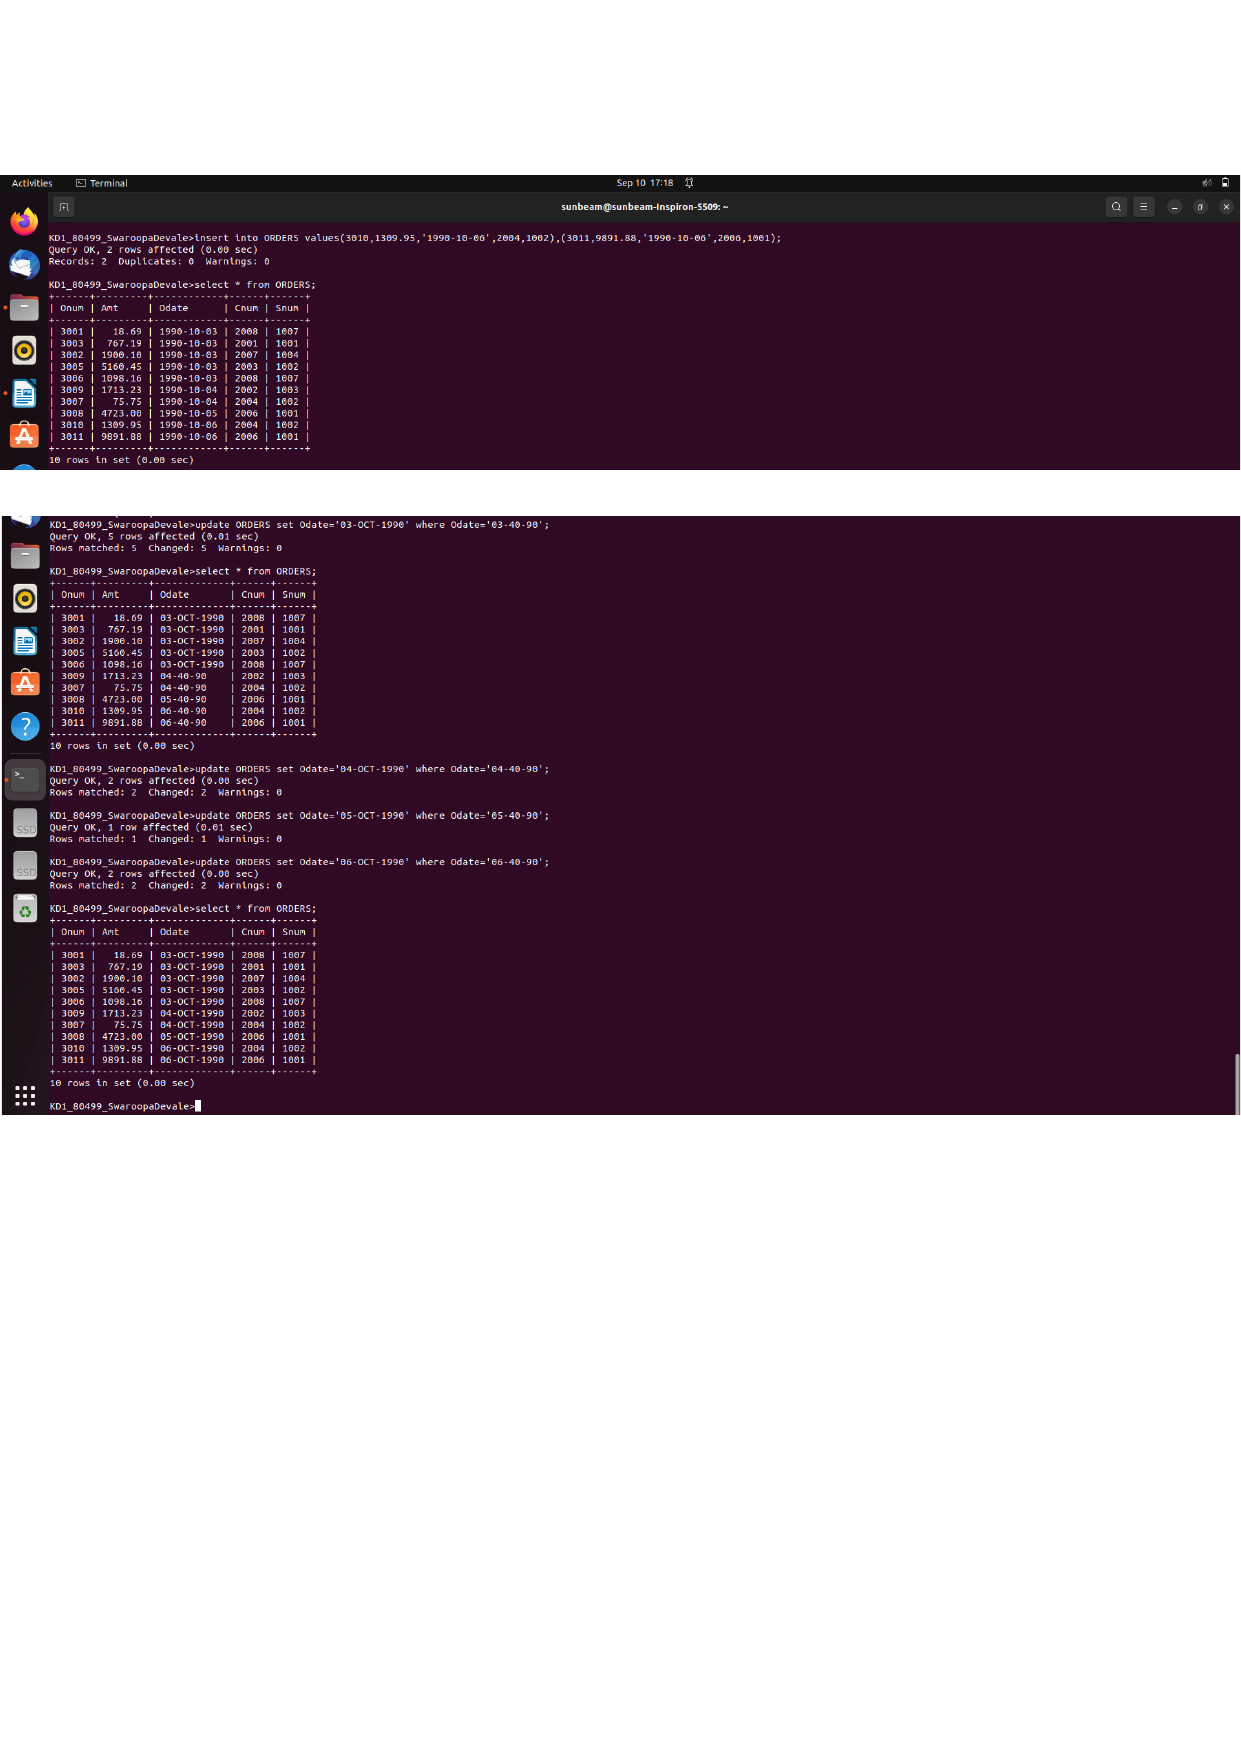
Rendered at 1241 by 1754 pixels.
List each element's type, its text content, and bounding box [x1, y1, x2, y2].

picture [0, 175, 1241, 470]
text ­ [118, 1402, 1122, 1430]
picture [1, 516, 1240, 1115]
